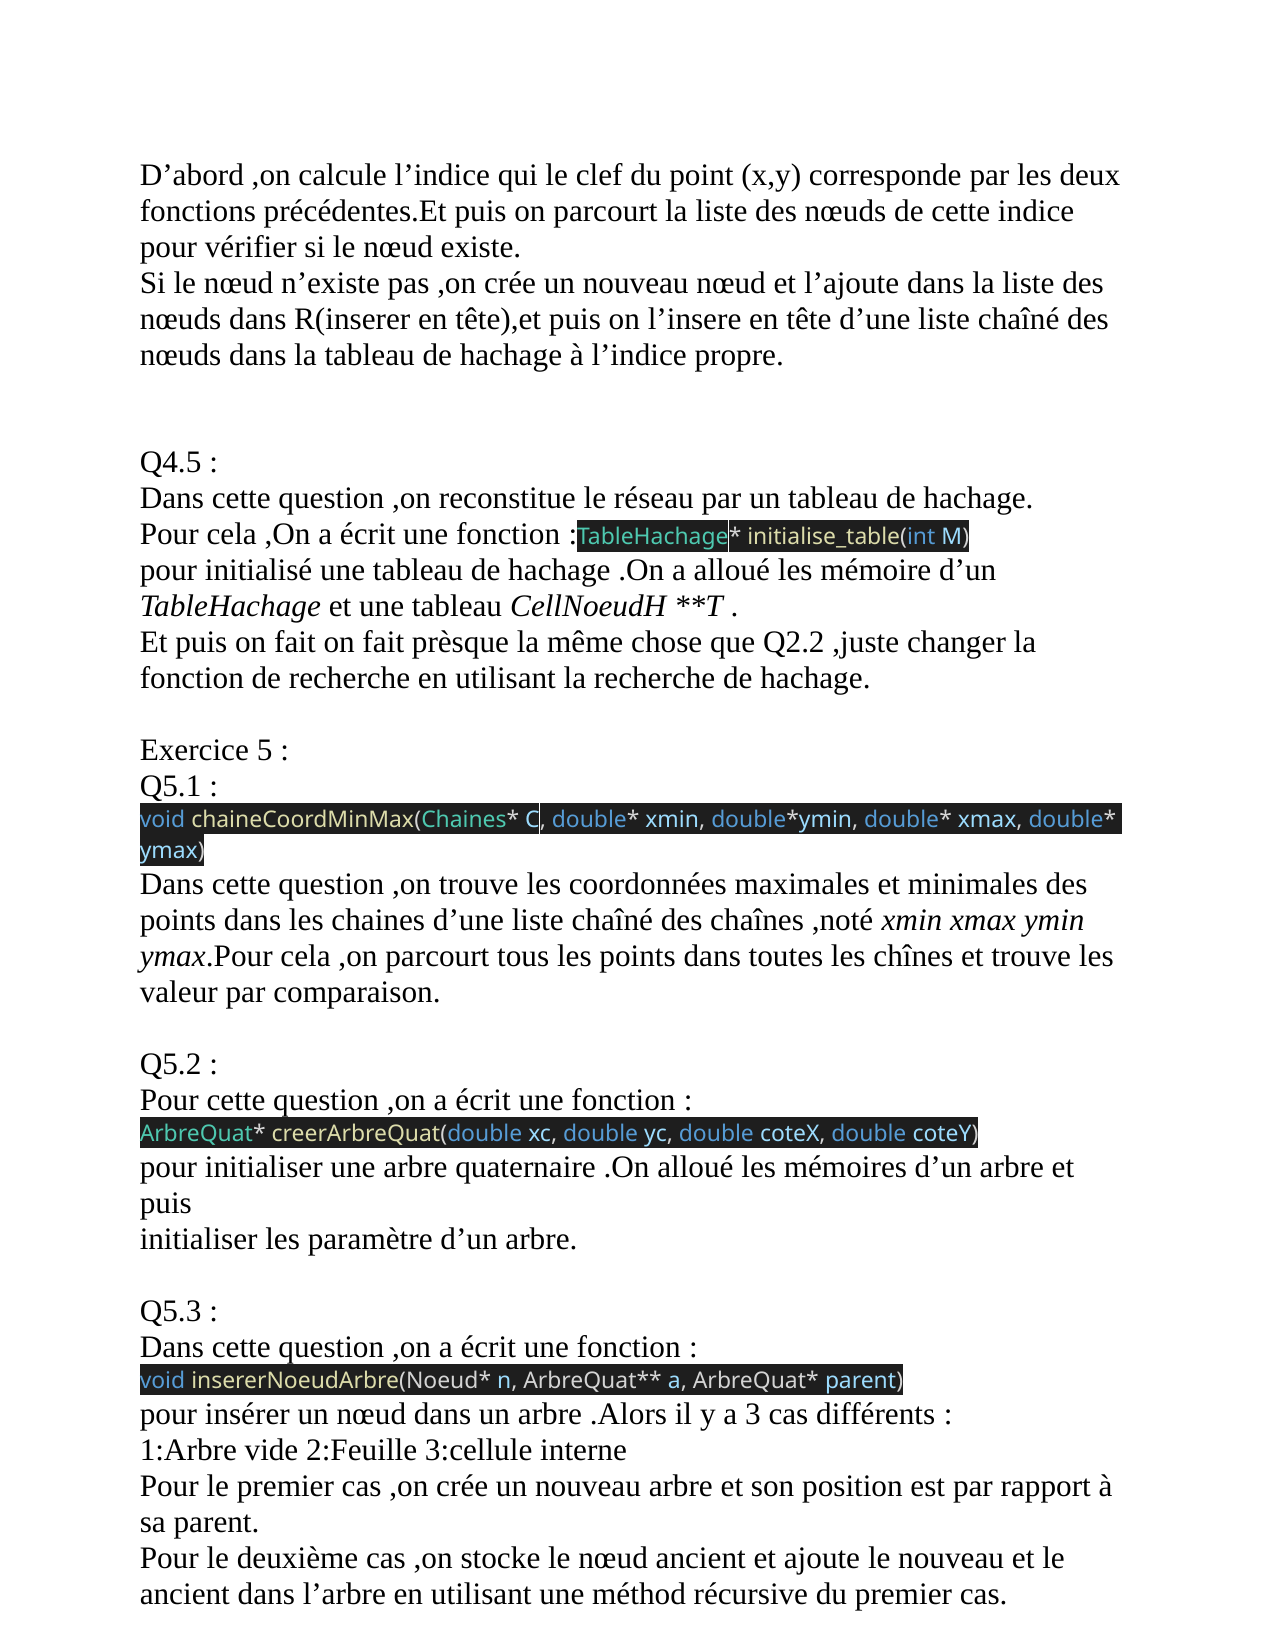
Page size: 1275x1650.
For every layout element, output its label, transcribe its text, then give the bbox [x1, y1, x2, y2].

text void insererNoeudArbre(Noeud* n, ArbreQuat** a, ArbreQuat* parent) [139, 1364, 1133, 1395]
text D’abord ,on calcule l’indice qui le clef du point (x,y) corresponde par les deux fonctions précédentes.Et puis on parcourt la liste des nœuds de cette indice pour vérifier si le nœud existe. [139, 156, 1133, 264]
text ArbreQuat* creerArbreQuat(double xc, double yc, double coteX, double coteY) [139, 1117, 1133, 1148]
text Q5.2 : [139, 1045, 1133, 1081]
text Exercice 5 : [139, 731, 1133, 767]
text Pour cette question ,on a écrit une fonction : [139, 1081, 1133, 1117]
text Pour le deuxième cas ,on stocke le nœud ancient et ajoute le nouveau et le ancient dans l’arbre en utilisant une méthod récursive du premier cas. [139, 1539, 1133, 1611]
text Q4.5 : [139, 444, 1133, 480]
text Q5.1 : [139, 767, 1133, 803]
text void chaineCoordMinMax(Chaines* C, double* xmin, double*ymin, double* xmax, double* ymax) [139, 803, 1133, 866]
text pour initialiser une arbre quaternaire .On alloué les mémoires d’un arbre et puis [139, 1148, 1133, 1220]
text Dans cette question ,on reconstitue le réseau par un tableau de hachage. [139, 480, 1133, 516]
text Si le nœud n’existe pas ,on crée un nouveau nœud et l’ajoute dans la liste des nœuds dans R(inserer en tête),et puis on l’insere en tête d’une liste chaîné des nœuds dans la tableau de hachage à l’indice propre. [139, 264, 1133, 372]
text Dans cette question ,on trouve les coordonnées maximales et minimales des points dans les chaines d’une liste chaîné des chaînes ,noté xmin xmax ymin ymax.Pour cela ,on parcourt tous les points dans toutes les chînes et trouve les valeur par comparaison. [139, 866, 1133, 1009]
text Et puis on fait on fait prèsque la même chose que Q2.2 ,juste changer la fonction de recherche en utilisant la recherche de hachage. [139, 623, 1133, 695]
text Q5.3 : [139, 1292, 1133, 1328]
text pour initialisé une tableau de hachage .On a alloué les mémoire d’un TableHachage et une tableau CellNoeudH **T . [139, 552, 1133, 623]
text pour insérer un nœud dans un arbre .Alors il y a 3 cas différents : [139, 1395, 1133, 1431]
text Pour le premier cas ,on crée un nouveau arbre et son position est par rapport à sa parent. [139, 1467, 1133, 1539]
text Dans cette question ,on a écrit une fonction : [139, 1328, 1133, 1364]
text initialiser les paramètre d’un arbre. [139, 1220, 1133, 1256]
text 1:Arbre vide 2:Feuille 3:cellule interne [139, 1431, 1133, 1467]
text Pour cela ,On a écrit une fonction :TableHachage* initialise_table(int M) [139, 516, 1133, 552]
